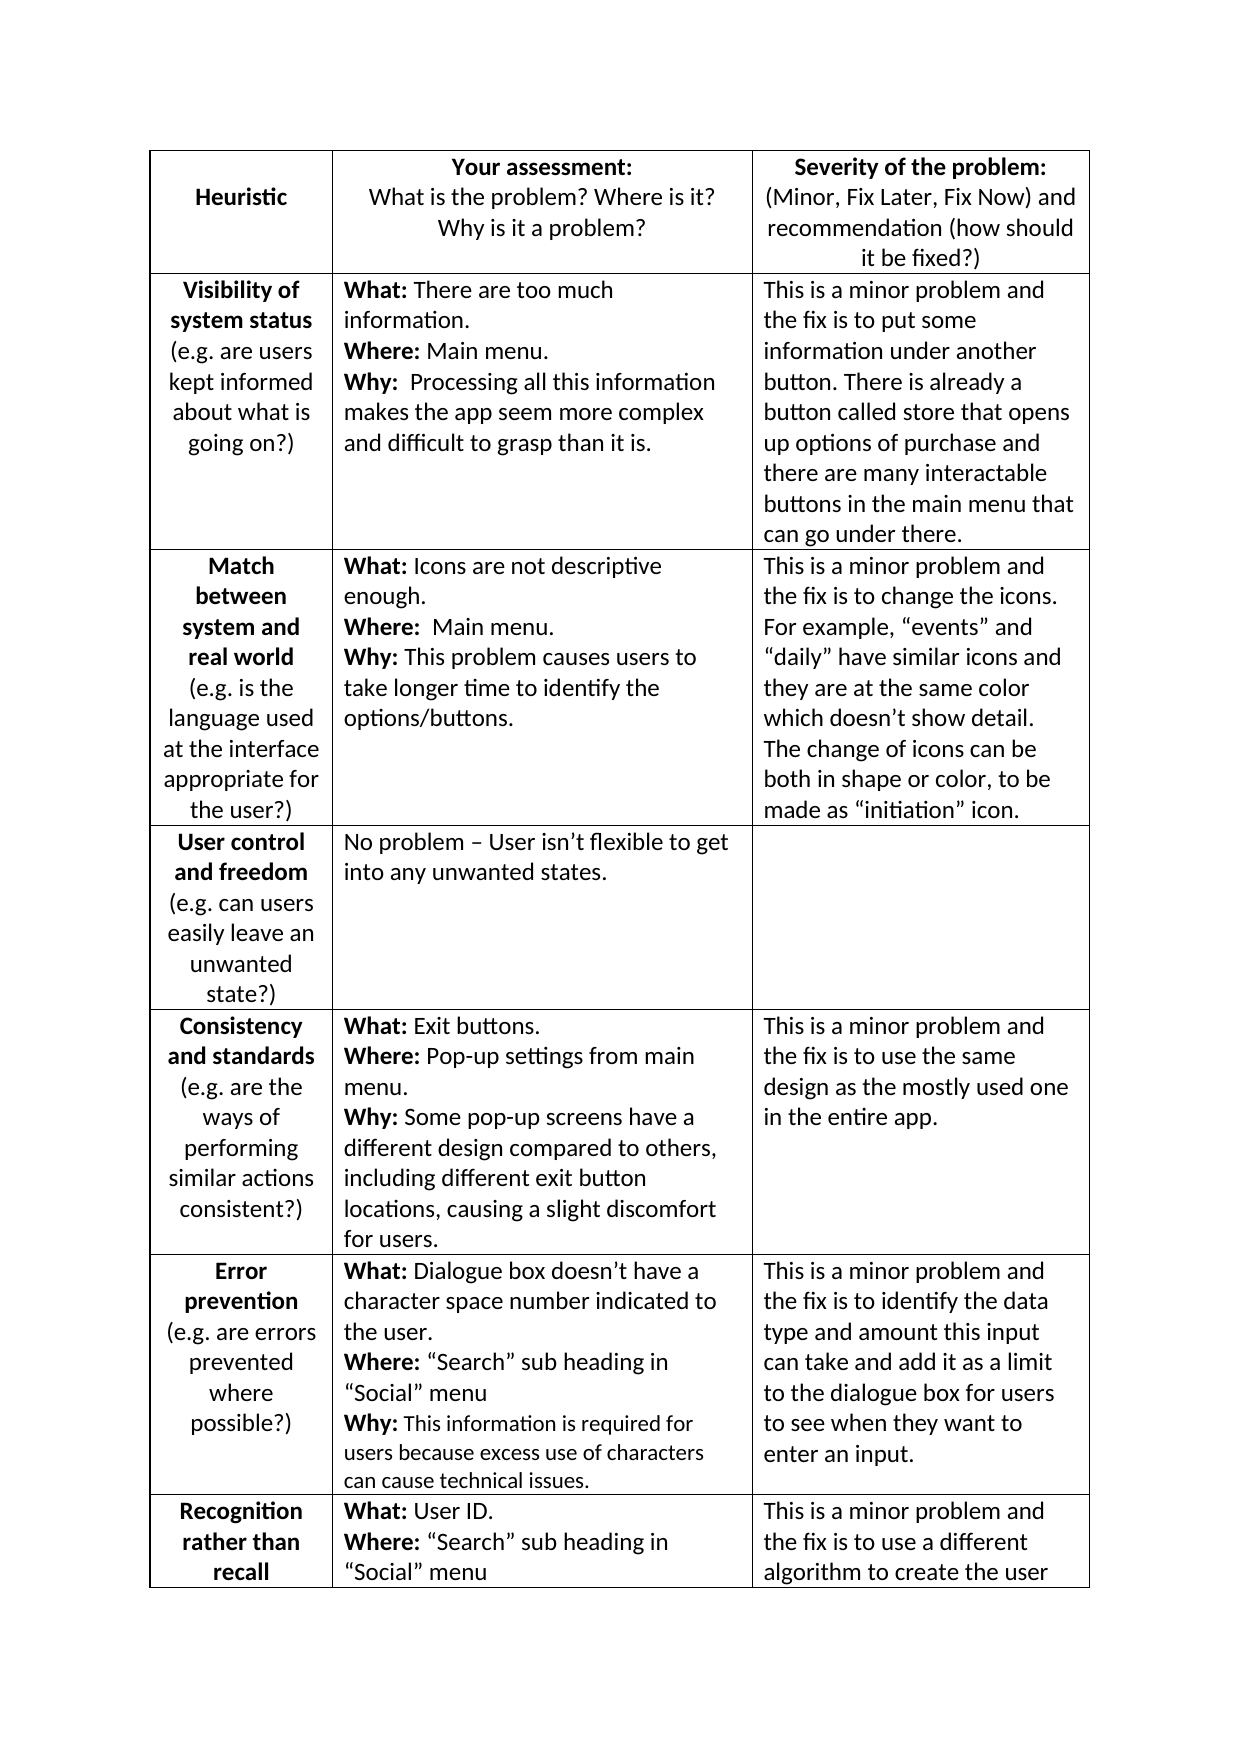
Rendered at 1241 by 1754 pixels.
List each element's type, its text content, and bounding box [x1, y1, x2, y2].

table_header Heuristic [151, 151, 332, 273]
table_cell What: User ID. Where: “Search” sub heading in “Social” menu [333, 1495, 752, 1587]
table_header Severity of the problem: (Minor, Fix Later, Fix Now) and recommendation (how should it be fixed?) [753, 151, 1089, 273]
table_cell This is a minor problem and the fix is to identify the data type and amount this input can take and add it as a limit to the dialogue box for users to see when they want to enter an input. [753, 1255, 1089, 1494]
table_cell What: Dialogue box doesn’t have a character space number indicated to the user. Where: “Search” sub heading in “Social” menu Why: This information is required for users because excess use of characters can cause technical issues. [333, 1255, 752, 1494]
table_header Your assessment: What is the problem? Where is it? Why is it a problem? [333, 151, 752, 273]
table_cell This is a minor problem and the fix is to change the icons. For example, “events” and “daily” have similar icons and they are at the same color which doesn’t show detail. The change of icons can be both in shape or color, to be made as “initiation” icon. [753, 550, 1089, 824]
table_cell This is a minor problem and the fix is to put some information under another button. There is already a button called store that opens up options of purchase and there are many interactable buttons in the main menu that can go under there. [753, 274, 1089, 549]
table_cell Error prevention (e.g. are errors prevented where possible?) [151, 1255, 332, 1494]
table_cell Match between system and real world (e.g. is the language used at the interface appropriate for the user?) [151, 550, 332, 824]
table_cell This is a minor problem and the fix is to use the same design as the mostly used one in the entire app. [753, 1010, 1089, 1254]
table_cell Consistency and standards (e.g. are the ways of performing similar actions consistent?) [151, 1010, 332, 1254]
table_cell What: Exit buttons. Where: Pop-up settings from main menu. Why: Some pop-up screens have a different design compared to others, including different exit button locations, causing a slight discomfort for users. [333, 1010, 752, 1254]
table_cell No problem – User isn’t flexible to get into any unwanted states. [333, 826, 752, 1009]
table_cell What: There are too much information. Where: Main menu. Why: Processing all this information makes the app seem more complex and difficult to grasp than it is. [333, 274, 752, 549]
table_cell This is a minor problem and the fix is to use a different algorithm to create the user [753, 1495, 1089, 1587]
table_cell User control and freedom (e.g. can users easily leave an unwanted state?) [151, 826, 332, 1009]
table_cell What: Icons are not descriptive enough. Where: Main menu. Why: This problem causes users to take longer time to identify the options/buttons. [333, 550, 752, 824]
table_cell Recognition rather than recall [151, 1495, 332, 1587]
table_cell [753, 826, 1089, 1009]
table_cell Visibility of system status (e.g. are users kept informed about what is going on?) [151, 274, 332, 549]
